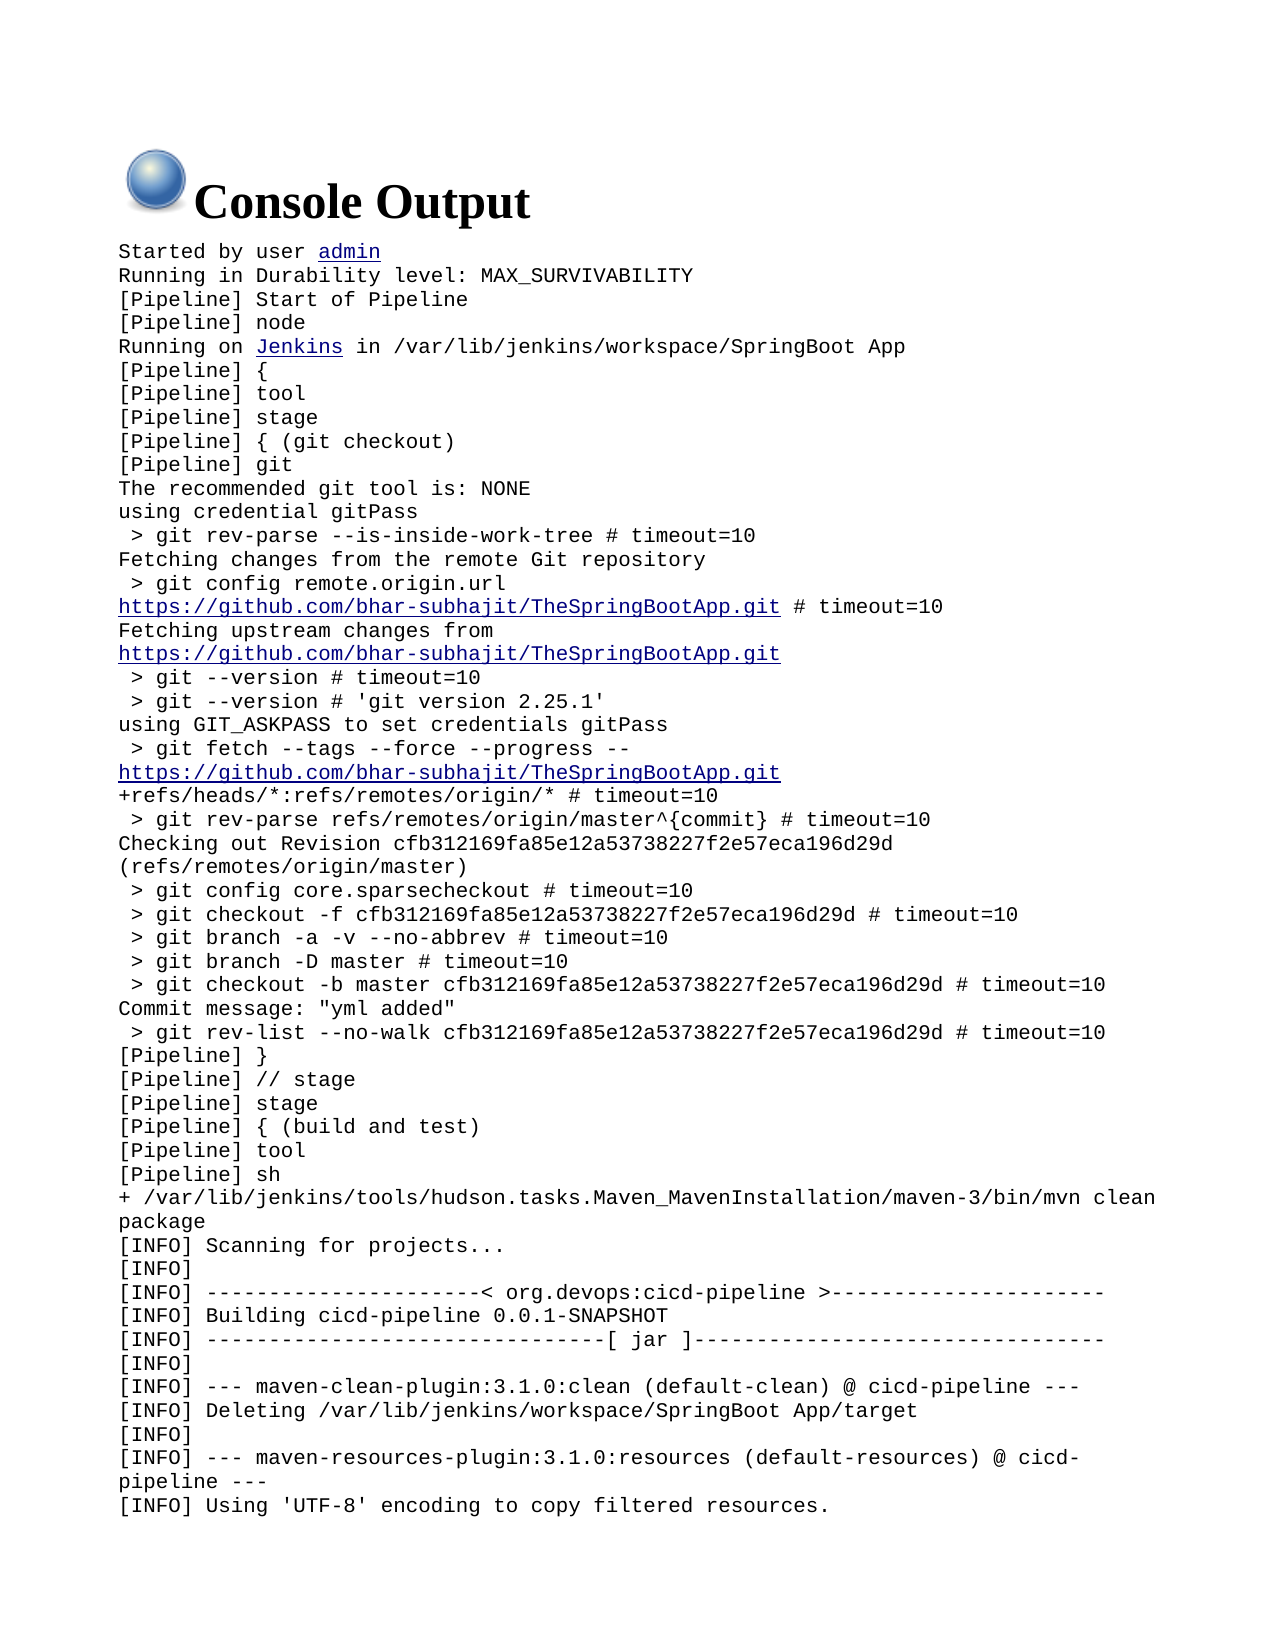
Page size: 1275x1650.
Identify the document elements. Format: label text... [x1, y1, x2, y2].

text [Pipeline] { (build and test) [118, 1116, 1157, 1140]
text Running in Durability level: MAX_SURVIVABILITY [118, 265, 1157, 289]
text The recommended git tool is: NONE [118, 478, 1157, 502]
text [INFO] [118, 1424, 1157, 1447]
text > git --version # timeout=10 [118, 667, 1157, 691]
text using GIT_ASKPASS to set credentials gitPass [118, 714, 1157, 738]
text [INFO] Deleting /var/lib/jenkins/workspace/SpringBoot App/target [118, 1400, 1157, 1424]
text [INFO] --- maven-resources-plugin:3.1.0:resources (default-resources) @ cicd-pipeline --- [118, 1447, 1157, 1495]
text Fetching upstream changes from https://github.com/bhar-subhajit/TheSpringBootApp.git [118, 620, 1157, 667]
text > git rev-list --no-walk cfb312169fa85e12a53738227f2e57eca196d29d # timeout=10 [118, 1022, 1157, 1045]
text [Pipeline] Start of Pipeline [118, 289, 1157, 312]
text > git config remote.origin.url https://github.com/bhar-subhajit/TheSpringBootApp.git # timeout=10 [118, 572, 1157, 620]
text [Pipeline] { (git checkout) [118, 431, 1157, 454]
text [INFO] [118, 1258, 1157, 1282]
text + /var/lib/jenkins/tools/hudson.tasks.Maven_MavenInstallation/maven-3/bin/mvn clean package [118, 1187, 1157, 1234]
text [Pipeline] sh [118, 1164, 1157, 1187]
text Running on Jenkins in /var/lib/jenkins/workspace/SpringBoot App [118, 336, 1157, 360]
text > git branch -D master # timeout=10 [118, 951, 1157, 974]
text > git checkout -f cfb312169fa85e12a53738227f2e57eca196d29d # timeout=10 [118, 903, 1157, 927]
text [INFO] ----------------------< org.devops:cicd-pipeline >---------------------- [118, 1282, 1157, 1306]
text [Pipeline] } [118, 1045, 1157, 1069]
text [Pipeline] node [118, 312, 1157, 336]
text using credential gitPass [118, 502, 1157, 525]
picture [118, 143, 194, 219]
text > git fetch --tags --force --progress -- https://github.com/bhar-subhajit/TheSpringBootApp.git +refs/heads/*:refs/remotes/origin/* # timeout=10 [118, 738, 1157, 809]
text [Pipeline] stage [118, 1093, 1157, 1116]
text [Pipeline] tool [118, 383, 1157, 407]
text Checking out Revision cfb312169fa85e12a53738227f2e57eca196d29d (refs/remotes/origin/master) [118, 833, 1157, 880]
text [INFO] --- maven-clean-plugin:3.1.0:clean (default-clean) @ cicd-pipeline --- [118, 1376, 1157, 1400]
text [INFO] --------------------------------[ jar ]--------------------------------- [118, 1329, 1157, 1353]
text [Pipeline] tool [118, 1140, 1157, 1164]
text Fetching changes from the remote Git repository [118, 549, 1157, 572]
text [INFO] [118, 1353, 1157, 1376]
text Started by user admin [118, 241, 1157, 265]
text [INFO] Scanning for projects... [118, 1234, 1157, 1258]
text Commit message: "yml added" [118, 998, 1157, 1022]
text > git --version # 'git version 2.25.1' [118, 691, 1157, 714]
text [Pipeline] // stage [118, 1069, 1157, 1093]
text > git rev-parse refs/remotes/origin/master^{commit} # timeout=10 [118, 809, 1157, 833]
text > git rev-parse --is-inside-work-tree # timeout=10 [118, 525, 1157, 549]
text [INFO] Building cicd-pipeline 0.0.1-SNAPSHOT [118, 1306, 1157, 1329]
text [INFO] Using 'UTF-8' encoding to copy filtered resources. [118, 1495, 1157, 1518]
text [Pipeline] stage [118, 407, 1157, 431]
text > git branch -a -v --no-abbrev # timeout=10 [118, 927, 1157, 951]
text [Pipeline] { [118, 360, 1157, 383]
text > git config core.sparsecheckout # timeout=10 [118, 880, 1157, 903]
text > git checkout -b master cfb312169fa85e12a53738227f2e57eca196d29d # timeout=10 [118, 974, 1157, 998]
text [Pipeline] git [118, 454, 1157, 478]
subtitle Console Output [118, 143, 1157, 229]
